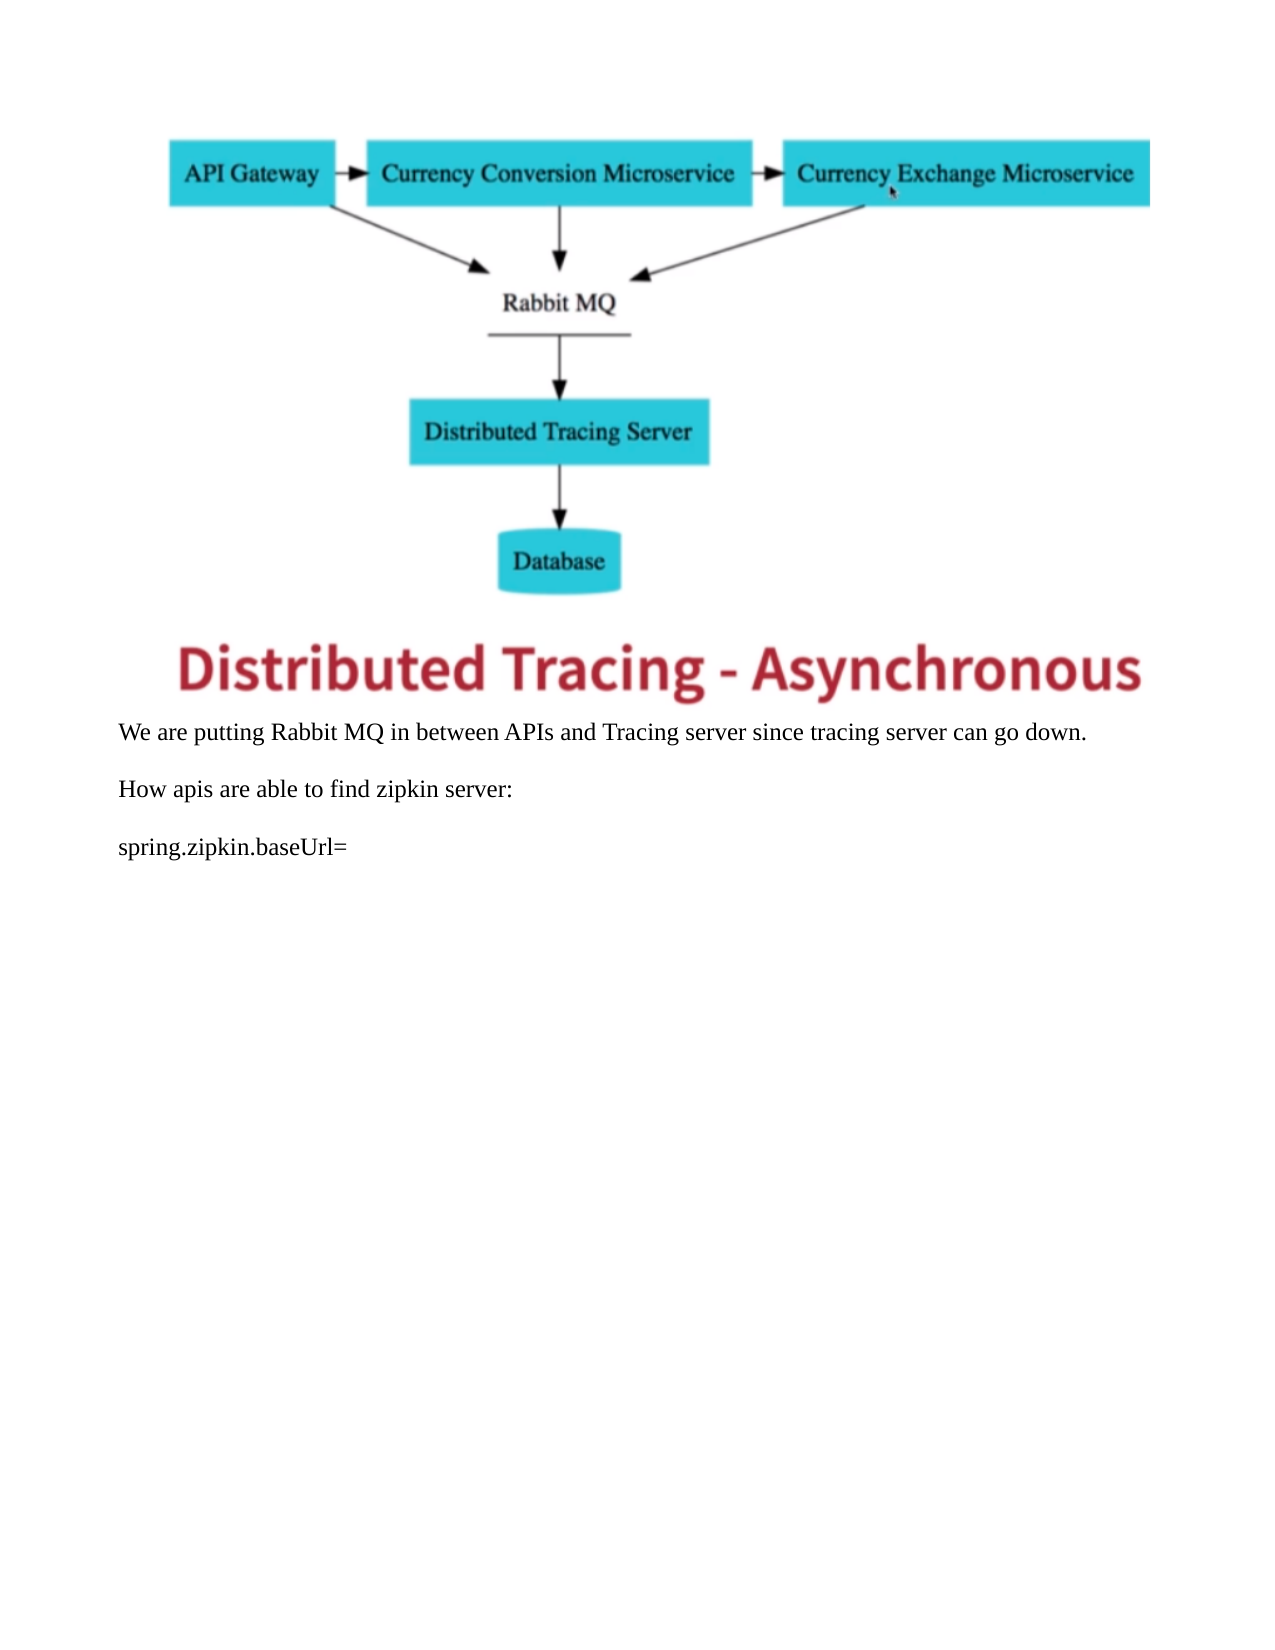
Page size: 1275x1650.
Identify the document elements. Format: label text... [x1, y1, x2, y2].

text We are putting Rabbit MQ in between APIs and Tracing server since tracing server can go down. [118, 118, 1157, 746]
text How apis are able to find zipkin server: [118, 774, 1157, 803]
picture [125, 118, 1150, 717]
text spring.zipkin.baseUrl= [118, 832, 1157, 861]
